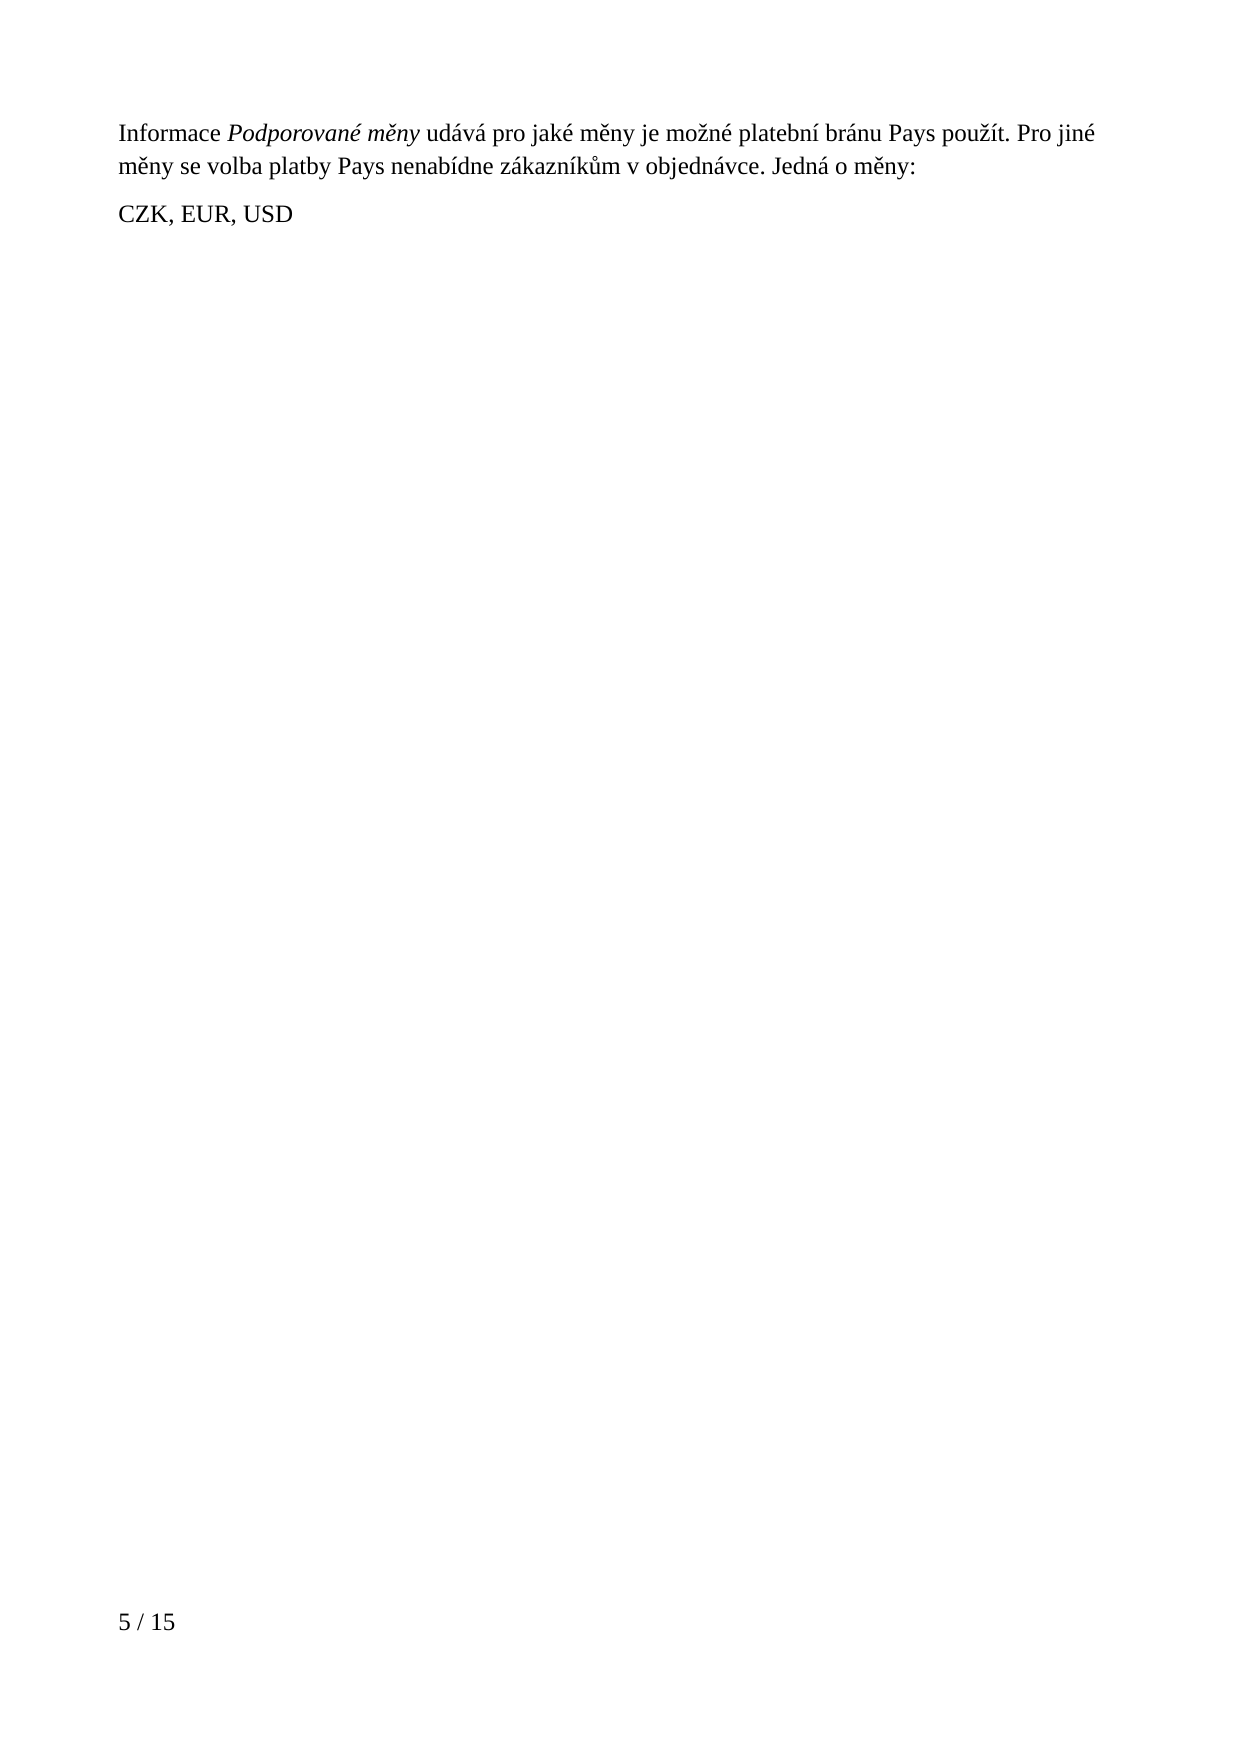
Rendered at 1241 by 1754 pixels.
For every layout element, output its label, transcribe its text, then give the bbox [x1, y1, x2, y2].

text Informace Podporované měny udává pro jaké měny je možné platební bránu Pays použít. Pro jiné měny se volba platby Pays nenabídne zákazníkům v objednávce. Jedná o měny: [118, 118, 1122, 180]
text CZK, EUR, USD [118, 199, 1122, 227]
